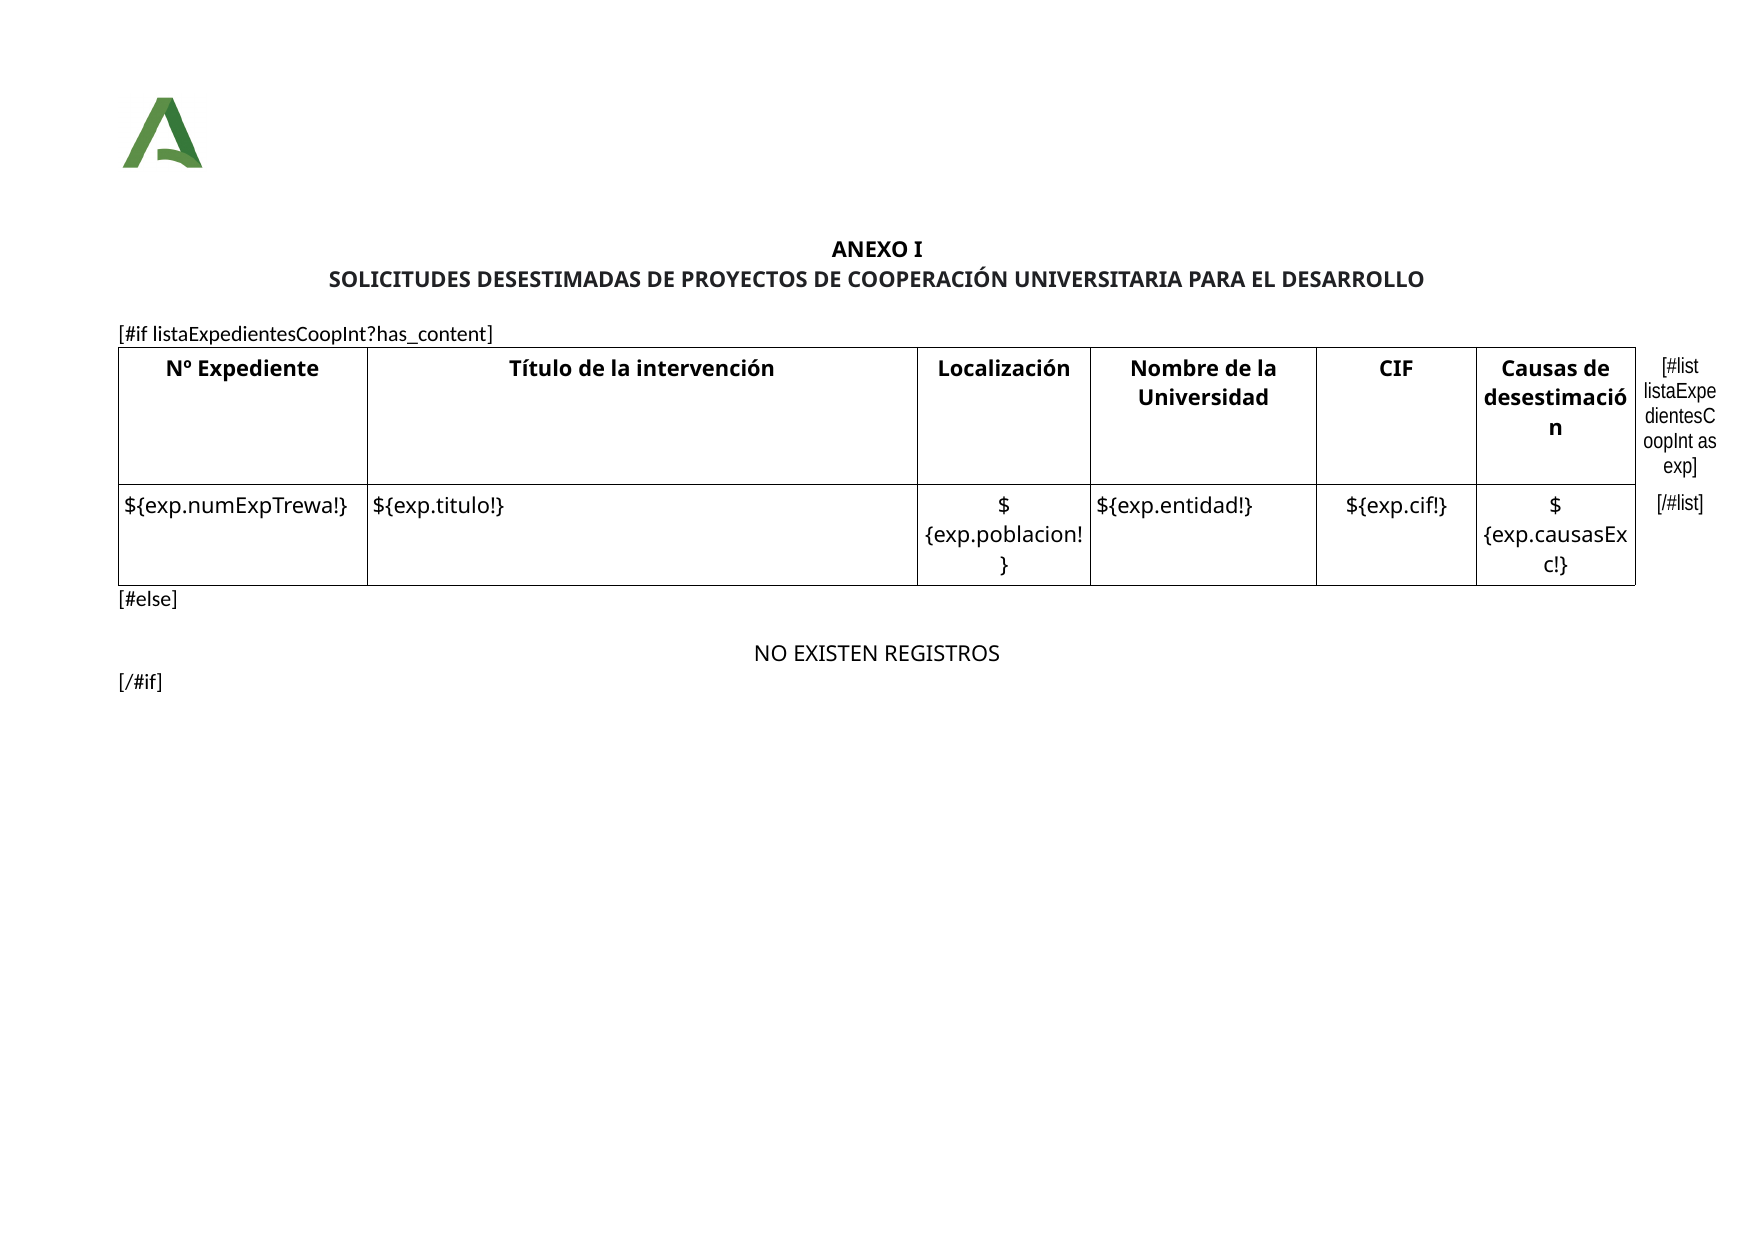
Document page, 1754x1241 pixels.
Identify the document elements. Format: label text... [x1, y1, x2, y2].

table_header Nombre de la Universidad [1091, 348, 1316, 484]
text NO EXISTEN REGISTROS [118, 638, 1636, 668]
picture [118, 93, 207, 172]
table_cell ${exp.cif!} [1317, 485, 1476, 585]
text [#if listaExpedientesCoopInt?has_content] [118, 320, 1636, 347]
table_header [#list listaExpedientesCoopInt as exp] [1636, 347, 1725, 484]
table_cell ${exp.titulo!} [368, 485, 917, 585]
table_header Localización [918, 348, 1090, 484]
table_header Nº Expediente [119, 348, 367, 484]
table_header Causas de desestimación [1477, 348, 1635, 484]
table_cell ${exp.poblacion!} [918, 485, 1090, 585]
table_cell [/#list] [1636, 484, 1725, 585]
table_header ANEXO I SOLICITUDES DESESTIMADAS DE PROYECTOS DE COOPERACIÓN UNIVERSITARIA PARA EL DESARROLLO [118, 234, 1636, 293]
text [/#if] [118, 668, 1636, 695]
table_cell ${exp.entidad!} [1091, 485, 1316, 585]
table_header Título de la intervención [368, 348, 917, 484]
table_cell ${exp.causasExc!} [1477, 485, 1635, 585]
table_cell ${exp.numExpTrewa!} [119, 485, 367, 585]
table_header CIF [1317, 348, 1476, 484]
text [#else] [118, 585, 1636, 612]
